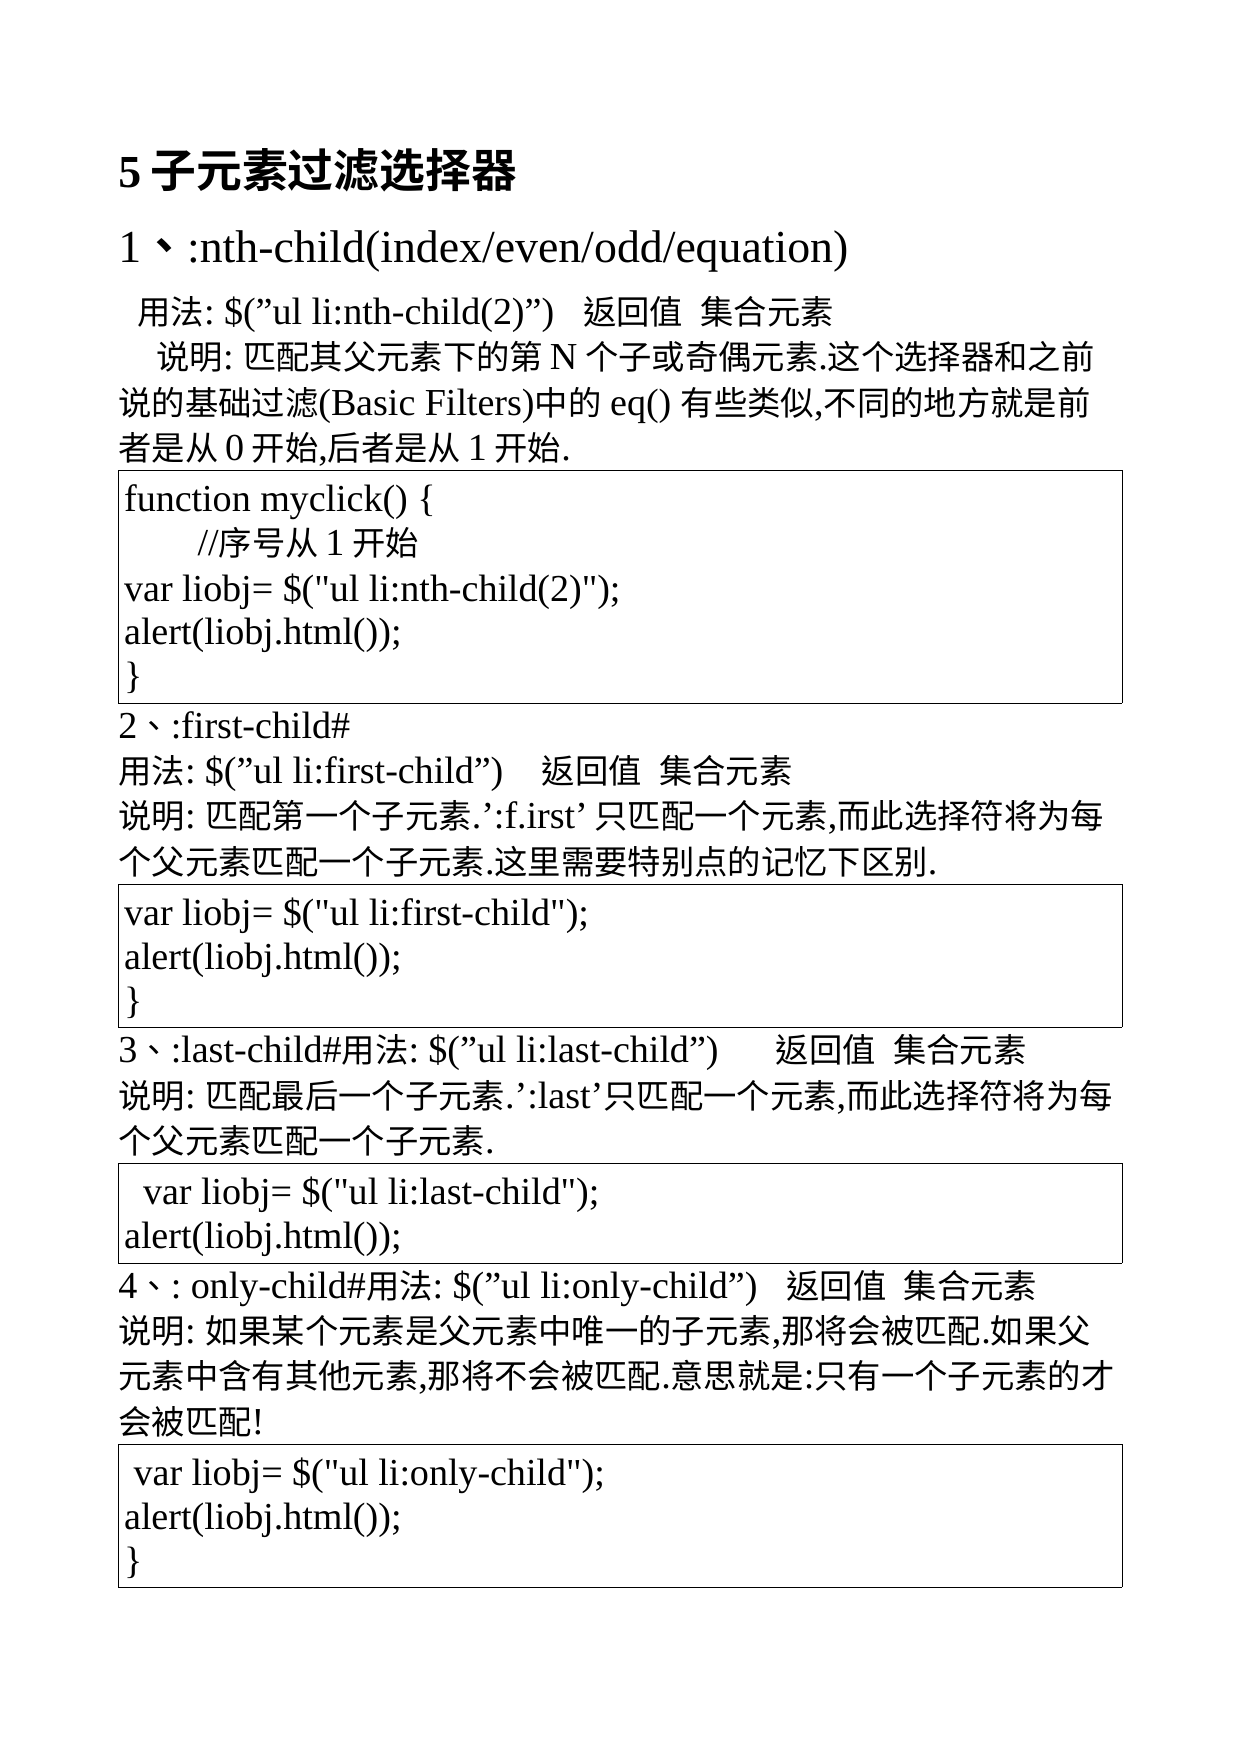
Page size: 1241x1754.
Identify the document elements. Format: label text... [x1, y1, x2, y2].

table_header var liobj= $("ul li:last-child"); alert(liobj.html()); [119, 1164, 1122, 1262]
text 1、:nth-child(index/even/odd/equation) [118, 214, 1122, 276]
text 用法: $(”ul li:first-child”) 返回值 集合元素 [118, 748, 1122, 793]
text 说明: 匹配其父元素下的第N个子或奇偶元素.这个选择器和之前说的基础过滤(Basic Filters)中的 eq() 有些类似,不同的地方就是前者是从0开始,后者是从1开始. [118, 334, 1122, 470]
text 说明: 匹配最后一个子元素.’:last’只匹配一个元素,而此选择符将为每个父元素匹配一个子元素. [118, 1072, 1122, 1163]
table_header function myclick() { //序号从1开始 var liobj= $("ul li:nth-child(2)"); alert(liobj.html()); } [119, 471, 1122, 702]
subtitle 5子元素过滤选择器 [118, 139, 1122, 201]
text 2、:first-child# [118, 704, 1122, 748]
text 说明: 匹配第一个子元素.’:f.irst’ 只匹配一个元素,而此选择符将为每个父元素匹配一个子元素.这里需要特别点的记忆下区别. [118, 793, 1122, 884]
text 3、:last-child#用法: $(”ul li:last-child”) 返回值 集合元素 [118, 1028, 1122, 1072]
text 说明: 如果某个元素是父元素中唯一的子元素,那将会被匹配.如果父元素中含有其他元素,那将不会被匹配.意思就是:只有一个子元素的才会被匹配! [118, 1308, 1122, 1444]
text 4、: only-child#用法: $(”ul li:only-child”) 返回值 集合元素 [118, 1264, 1122, 1308]
text 用法: $(”ul li:nth-child(2)”) 返回值 集合元素 [118, 289, 1122, 334]
table_header var liobj= $("ul li:only-child"); alert(liobj.html()); } [119, 1445, 1122, 1587]
table_header var liobj= $("ul li:first-child"); alert(liobj.html()); } [119, 885, 1122, 1027]
